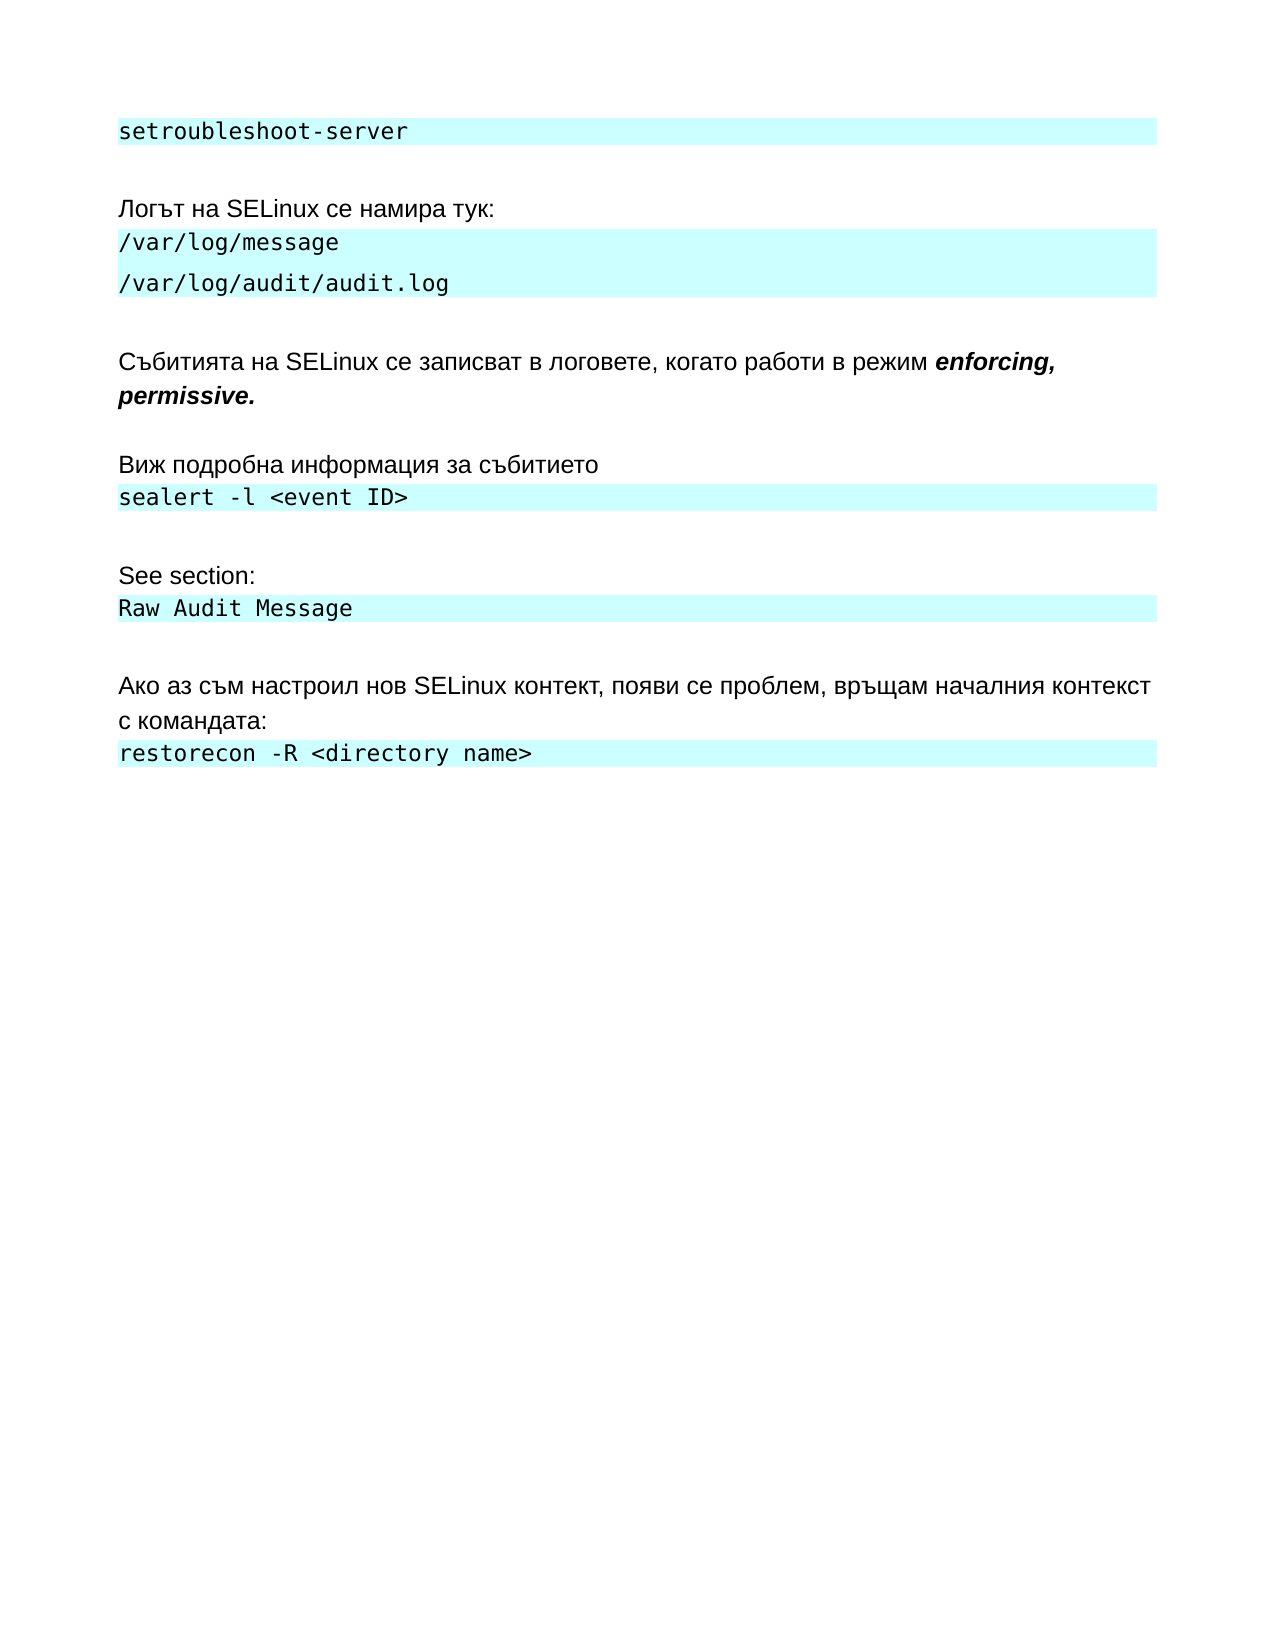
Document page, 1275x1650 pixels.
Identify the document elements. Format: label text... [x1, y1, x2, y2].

text Логът на SELinux се намира тук: [118, 194, 1157, 223]
text See section: [118, 561, 1157, 589]
text restorecon -R <directory name> [118, 740, 1157, 767]
text Raw Audit Message [118, 595, 1157, 622]
text /var/log/audit/audit.log [118, 270, 1157, 297]
text sealert -l <event ID> [118, 484, 1157, 511]
text setroubleshoot-server [118, 118, 1157, 145]
text /var/log/message [118, 229, 1157, 255]
text Събитията на SELinux се записват в логовете, когато работи в режим enforcing, permissive. [118, 347, 1157, 410]
text Ако аз съм настроил нов SELinux контект, появи се проблем, връщам началния контекст с командата: [118, 671, 1157, 734]
text Виж подробна информация за събитието [118, 450, 1157, 479]
